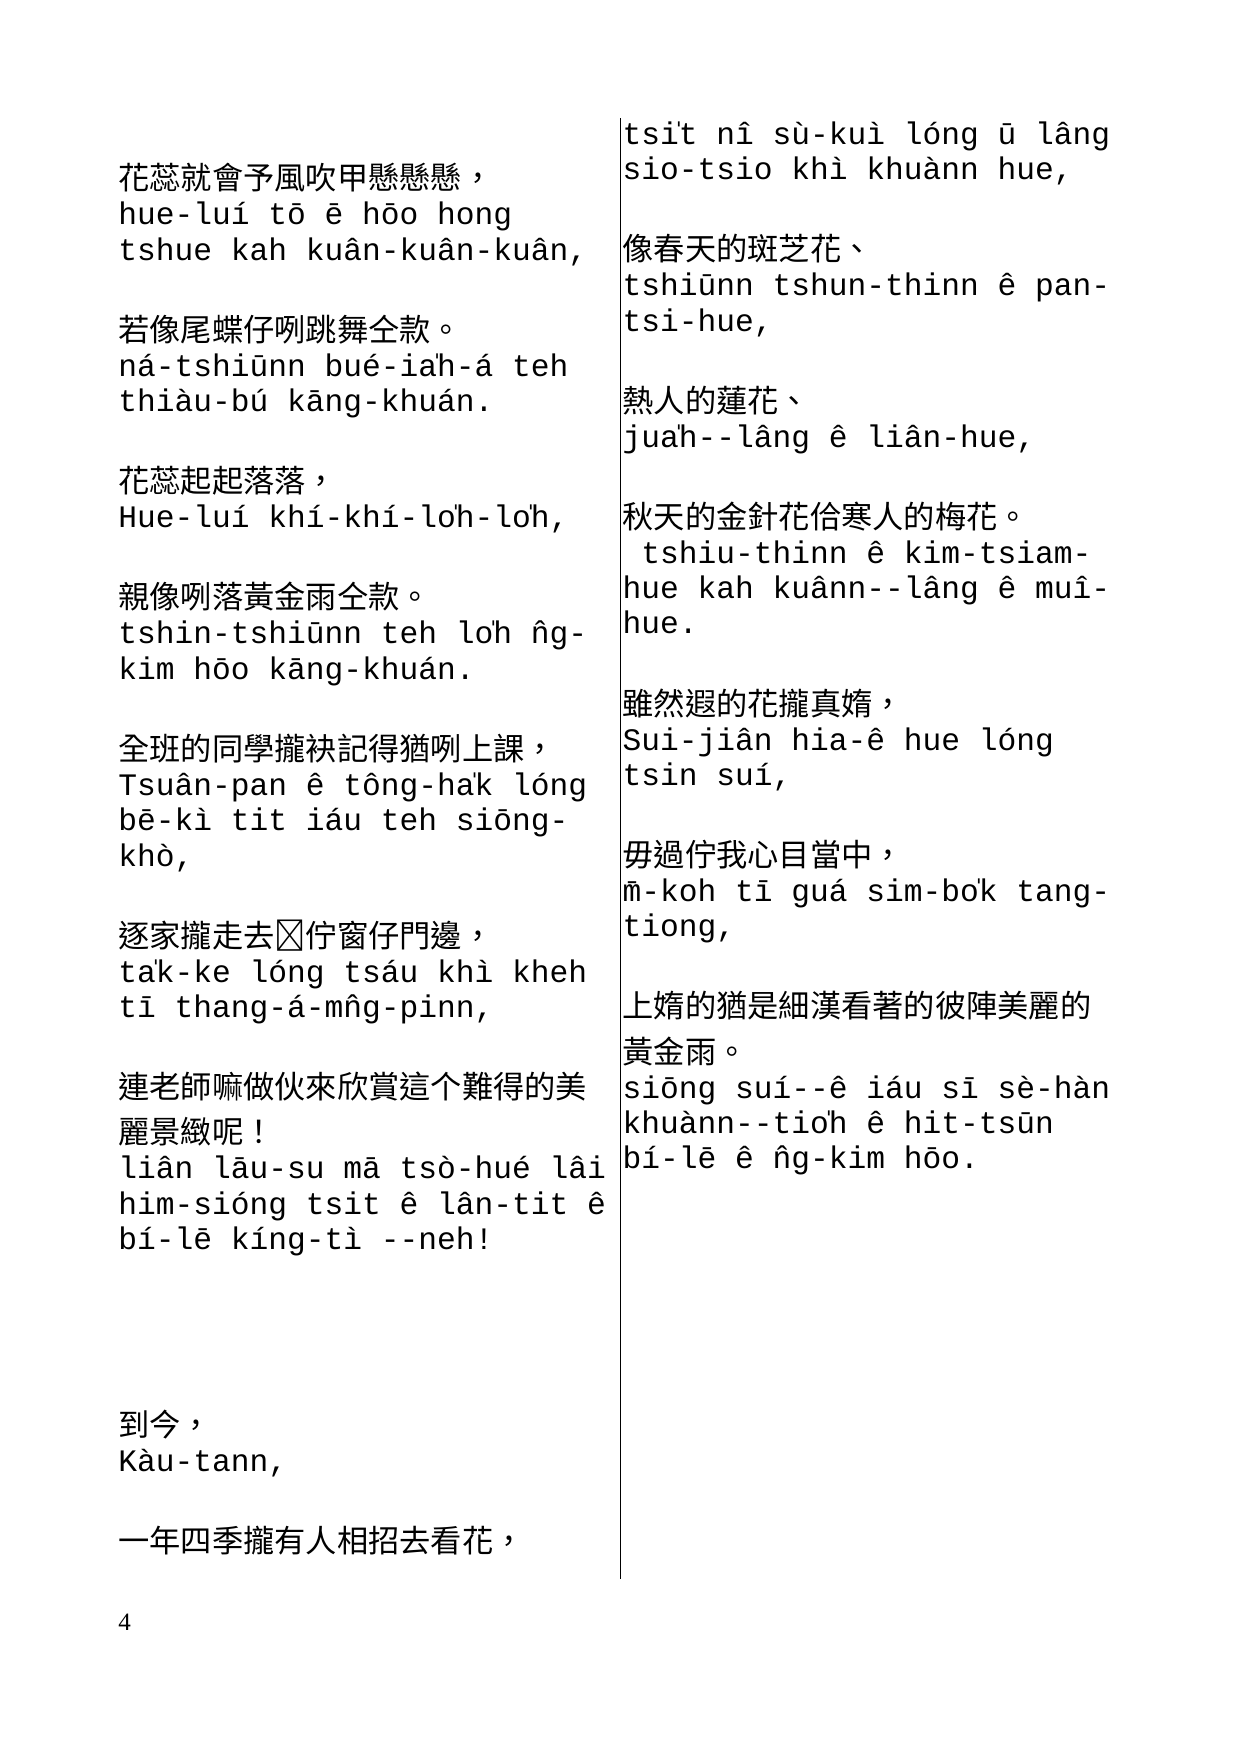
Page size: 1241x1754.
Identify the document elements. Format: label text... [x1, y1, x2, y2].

text 親像咧落黃金雨仝款。 [118, 572, 618, 618]
text 熱人的蓮花、 [622, 376, 1122, 421]
text 上媠的猶是細漢看著的彼陣美麗的黃金雨。 [622, 982, 1122, 1072]
text Tsuân-pan ê tông-ha̍k lóng bē-kì tit iáu teh siōng-khò, [118, 769, 618, 875]
text 若像尾蝶仔咧跳舞仝款。 [118, 305, 618, 350]
text Kàu-tann, [118, 1446, 618, 1481]
text 到今， [118, 1401, 618, 1446]
text 一年四季攏有人相招去看花， [118, 1517, 618, 1562]
text ta̍k-ke lóng tsáu khì kheh tī thang-á-mn̂g-pinn, [118, 956, 618, 1027]
text tshin-tshiūnn teh lo̍h n̂g-kim hōo kāng-khuán. [118, 618, 618, 688]
text 雖然遐的花攏真媠， [622, 679, 1122, 724]
text Sui-jiân hia-ê hue lóng tsin suí, [622, 724, 1122, 795]
text tshiu-thinn ê kim-tsiam-hue kah kuânn--lâng ê muî-hue. [622, 537, 1122, 643]
text Hue-luí khí-khí-lo̍h-lo̍h, [118, 502, 618, 537]
text 毋過佇我心目當中， [622, 830, 1122, 875]
text siōng suí--ê iáu sī sè-hàn khuànn--tio̍h ê hit-tsūn bí-lē ê n̂g-kim hōo. [622, 1072, 1122, 1178]
text 像春天的斑芝花、 [622, 224, 1122, 269]
text tshiūnn tshun-thinn ê pan-tsi-hue, [622, 269, 1122, 340]
text tsi̍t nî sù-kuì lóng ū lâng sio-tsio khì khuànn hue, [622, 118, 1122, 189]
text 花蕊起起落落， [118, 456, 618, 502]
text liân lāu-su mā tsò-hué lâi him-sióng tsit ê lân-tit ê bí-lē kíng-tì --neh! [118, 1153, 618, 1259]
text 連老師嘛做伙來欣賞這个難得的美麗景緻呢！ [118, 1062, 618, 1153]
text hue-luí tō ē hōo hong tshue kah kuân-kuân-kuân, [118, 199, 618, 269]
text m̄-koh tī guá sim-bo̍k tang-tiong, [622, 875, 1122, 946]
text 秋天的金針花佮寒人的梅花。 [622, 492, 1122, 537]
text jua̍h--lâng ê liân-hue, [622, 421, 1122, 456]
text ná-tshiūnn bué-ia̍h-á teh thiàu-bú kāng-khuán. [118, 350, 618, 421]
text 逐家攏走去𤲍佇窗仔門邊， [118, 911, 618, 956]
text 花蕊就會予風吹甲懸懸懸， [118, 153, 618, 199]
text 全班的同學攏袂記得猶咧上課， [118, 724, 618, 769]
